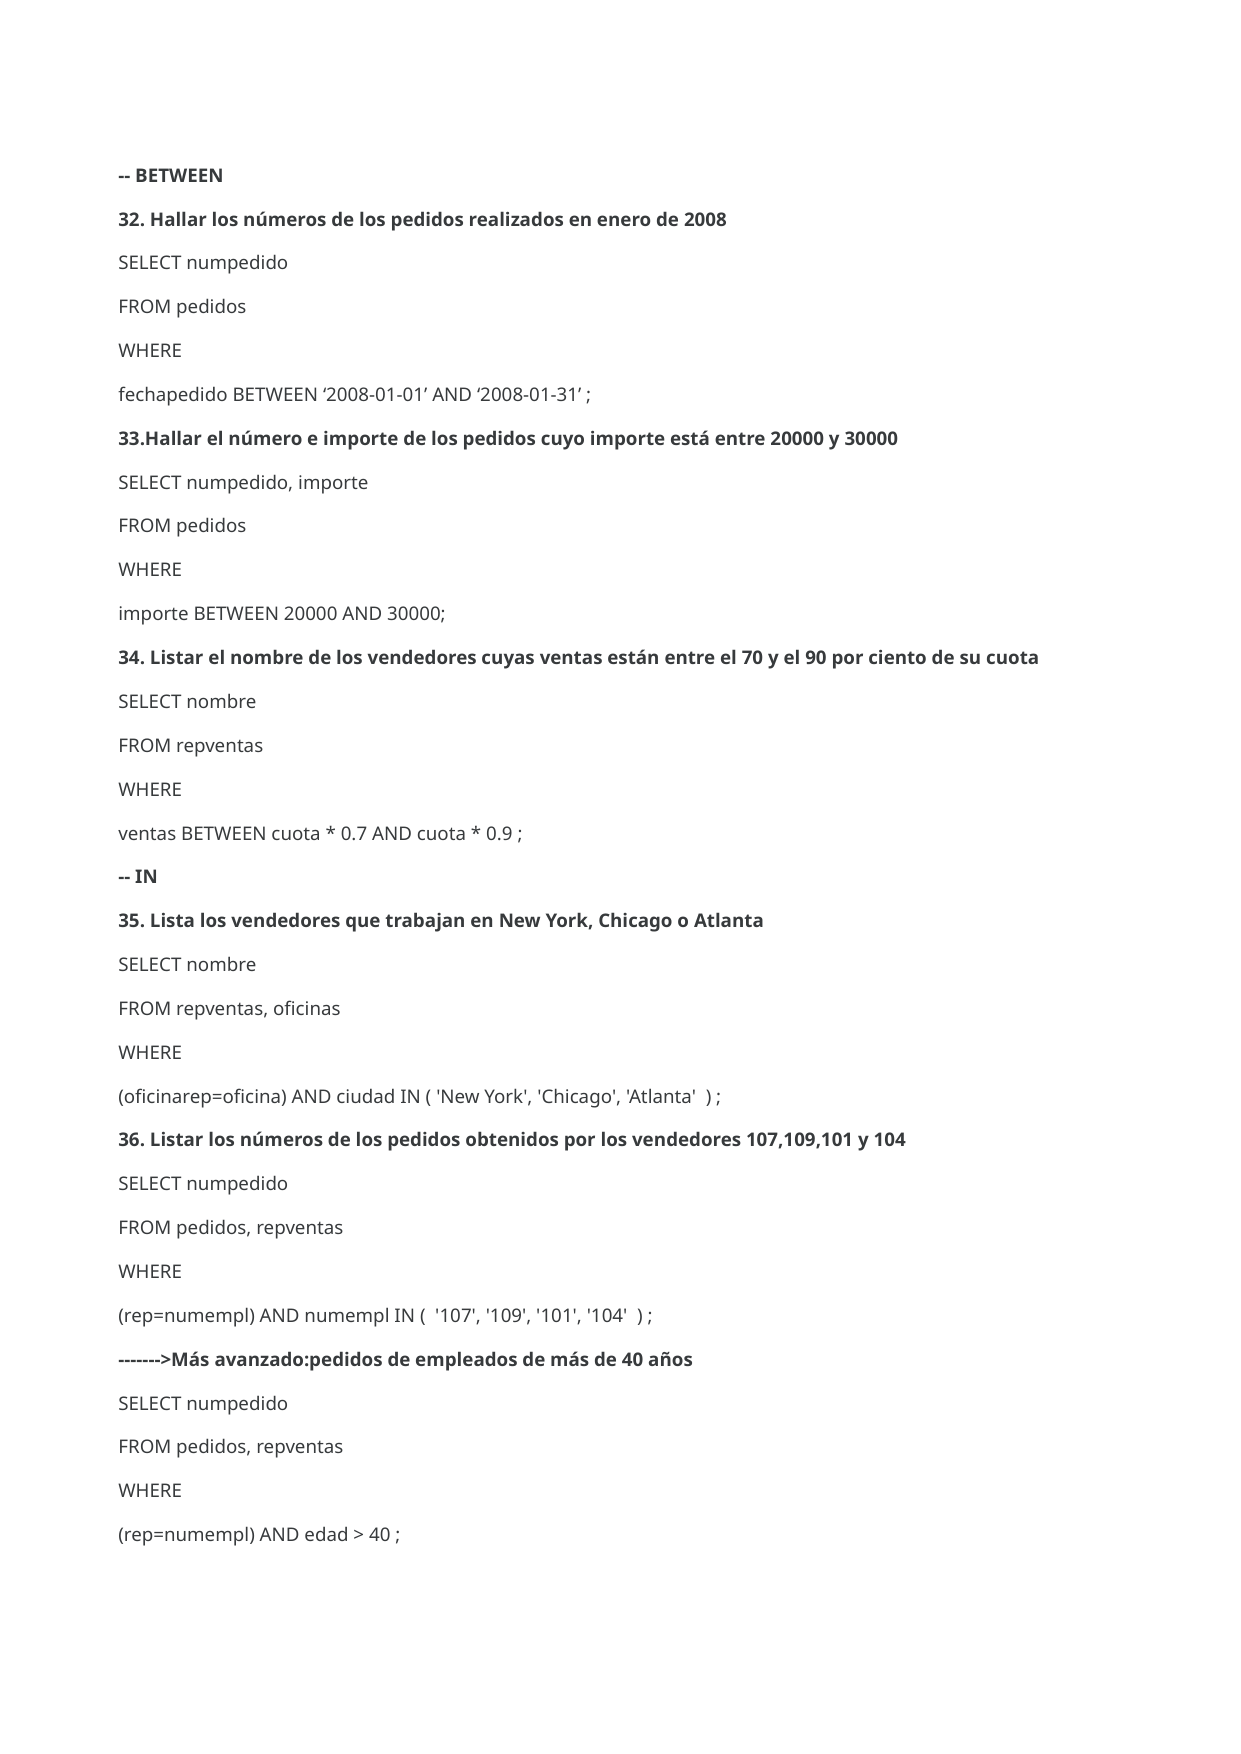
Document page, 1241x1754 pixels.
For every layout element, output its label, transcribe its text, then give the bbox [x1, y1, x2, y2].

text ------->Más avanzado:pedidos de empleados de más de 40 años [118, 1346, 1122, 1372]
text 36. Listar los números de los pedidos obtenidos por los vendedores 107,109,101 y 104 [118, 1127, 1122, 1152]
text WHERE [118, 1039, 1122, 1064]
text 32. Hallar los números de los pedidos realizados en enero de 2008 [118, 206, 1122, 231]
text FROM repventas, oficinas [118, 995, 1122, 1021]
text SELECT numpedido [118, 1171, 1122, 1196]
text 33.Hallar el número e importe de los pedidos cuyo importe está entre 20000 y 30000 [118, 425, 1122, 451]
text WHERE [118, 1478, 1122, 1503]
text FROM pedidos [118, 293, 1122, 319]
text WHERE [118, 557, 1122, 582]
text FROM pedidos, repventas [118, 1214, 1122, 1240]
text SELECT numpedido [118, 1390, 1122, 1415]
text 35. Lista los vendedores que trabajan en New York, Chicago o Atlanta [118, 907, 1122, 933]
text SELECT numpedido, importe [118, 469, 1122, 494]
text SELECT nombre [118, 688, 1122, 714]
text WHERE [118, 776, 1122, 801]
text FROM pedidos [118, 513, 1122, 538]
text SELECT numpedido [118, 250, 1122, 275]
text WHERE [118, 337, 1122, 363]
text SELECT nombre [118, 951, 1122, 977]
text (rep=numempl) AND edad > 40 ; [118, 1521, 1122, 1547]
text -- IN [118, 864, 1122, 889]
text WHERE [118, 1258, 1122, 1284]
text FROM pedidos, repventas [118, 1434, 1122, 1459]
text FROM repventas [118, 732, 1122, 758]
text (rep=numempl) AND numempl IN ( '107', '109', '101', '104' ) ; [118, 1302, 1122, 1328]
text ventas BETWEEN cuota * 0.7 AND cuota * 0.9 ; [118, 820, 1122, 845]
text 34. Listar el nombre de los vendedores cuyas ventas están entre el 70 y el 90 por ciento de su cuota [118, 644, 1122, 670]
text importe BETWEEN 20000 AND 30000; [118, 601, 1122, 626]
text (oficinarep=oficina) AND ciudad IN ( 'New York', 'Chicago', 'Atlanta' ) ; [118, 1083, 1122, 1108]
text fechapedido BETWEEN ‘2008-01-01’ AND ‘2008-01-31’ ; [118, 381, 1122, 407]
text -- BETWEEN [118, 162, 1122, 187]
